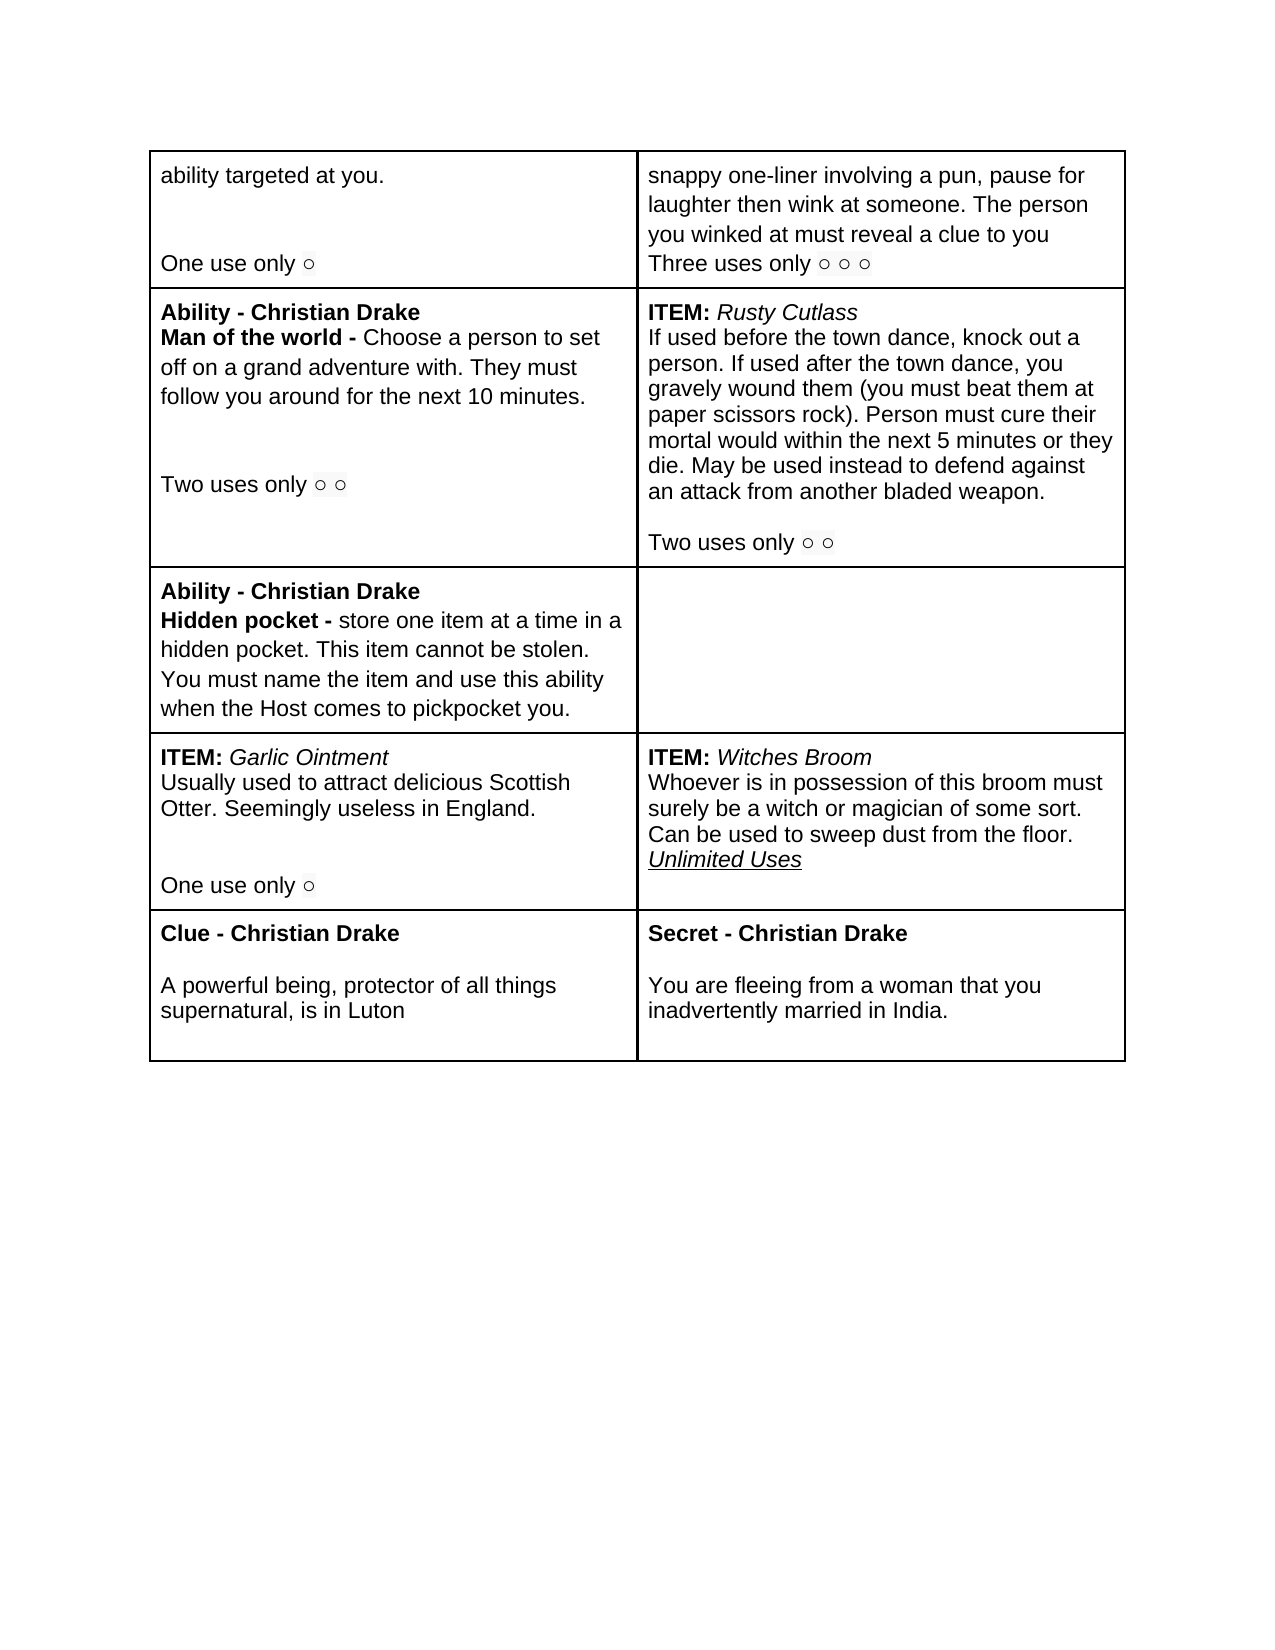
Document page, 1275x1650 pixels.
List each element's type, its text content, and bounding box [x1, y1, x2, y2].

table_cell Ability - Christian Drake Man of the world - Choose a person to set off on a grand adventure with. They must follow you around for the next 10 minutes. Two uses only ○ ○ [151, 289, 636, 566]
table_cell ITEM: Witches Broom Whoever is in possession of this broom must surely be a witch or magician of some sort. Can be used to sweep dust from the floor. Unlimited Uses [639, 734, 1124, 908]
table_cell [639, 568, 1124, 732]
table_cell Secret - Christian Drake You are fleeing from a woman that you inadvertently married in India. [639, 911, 1124, 1059]
table_header ability targeted at you. One use only ○ [151, 152, 636, 287]
table_cell Ability - Christian Drake Hidden pocket - store one item at a time in a hidden pocket. This item cannot be stolen. You must name the item and use this ability when the Host comes to pickpocket you. [151, 568, 636, 732]
table_cell ITEM: Garlic Ointment Usually used to attract delicious Scottish Otter. Seemingly useless in England. One use only ○ [151, 734, 636, 908]
table_cell ITEM: Rusty Cutlass If used before the town dance, knock out a person. If used after the town dance, you gravely wound them (you must beat them at paper scissors rock). Person must cure their mortal would within the next 5 minutes or they die. May be used instead to defend against an attack from another bladed weapon. Two uses only ○ ○ [639, 289, 1124, 566]
table_cell Clue - Christian Drake A powerful being, protector of all things supernatural, is in Luton [151, 911, 636, 1059]
table_header snappy one-liner involving a pun, pause for laughter then wink at someone. The person you winked at must reveal a clue to you Three uses only ○ ○ ○ [639, 152, 1124, 287]
